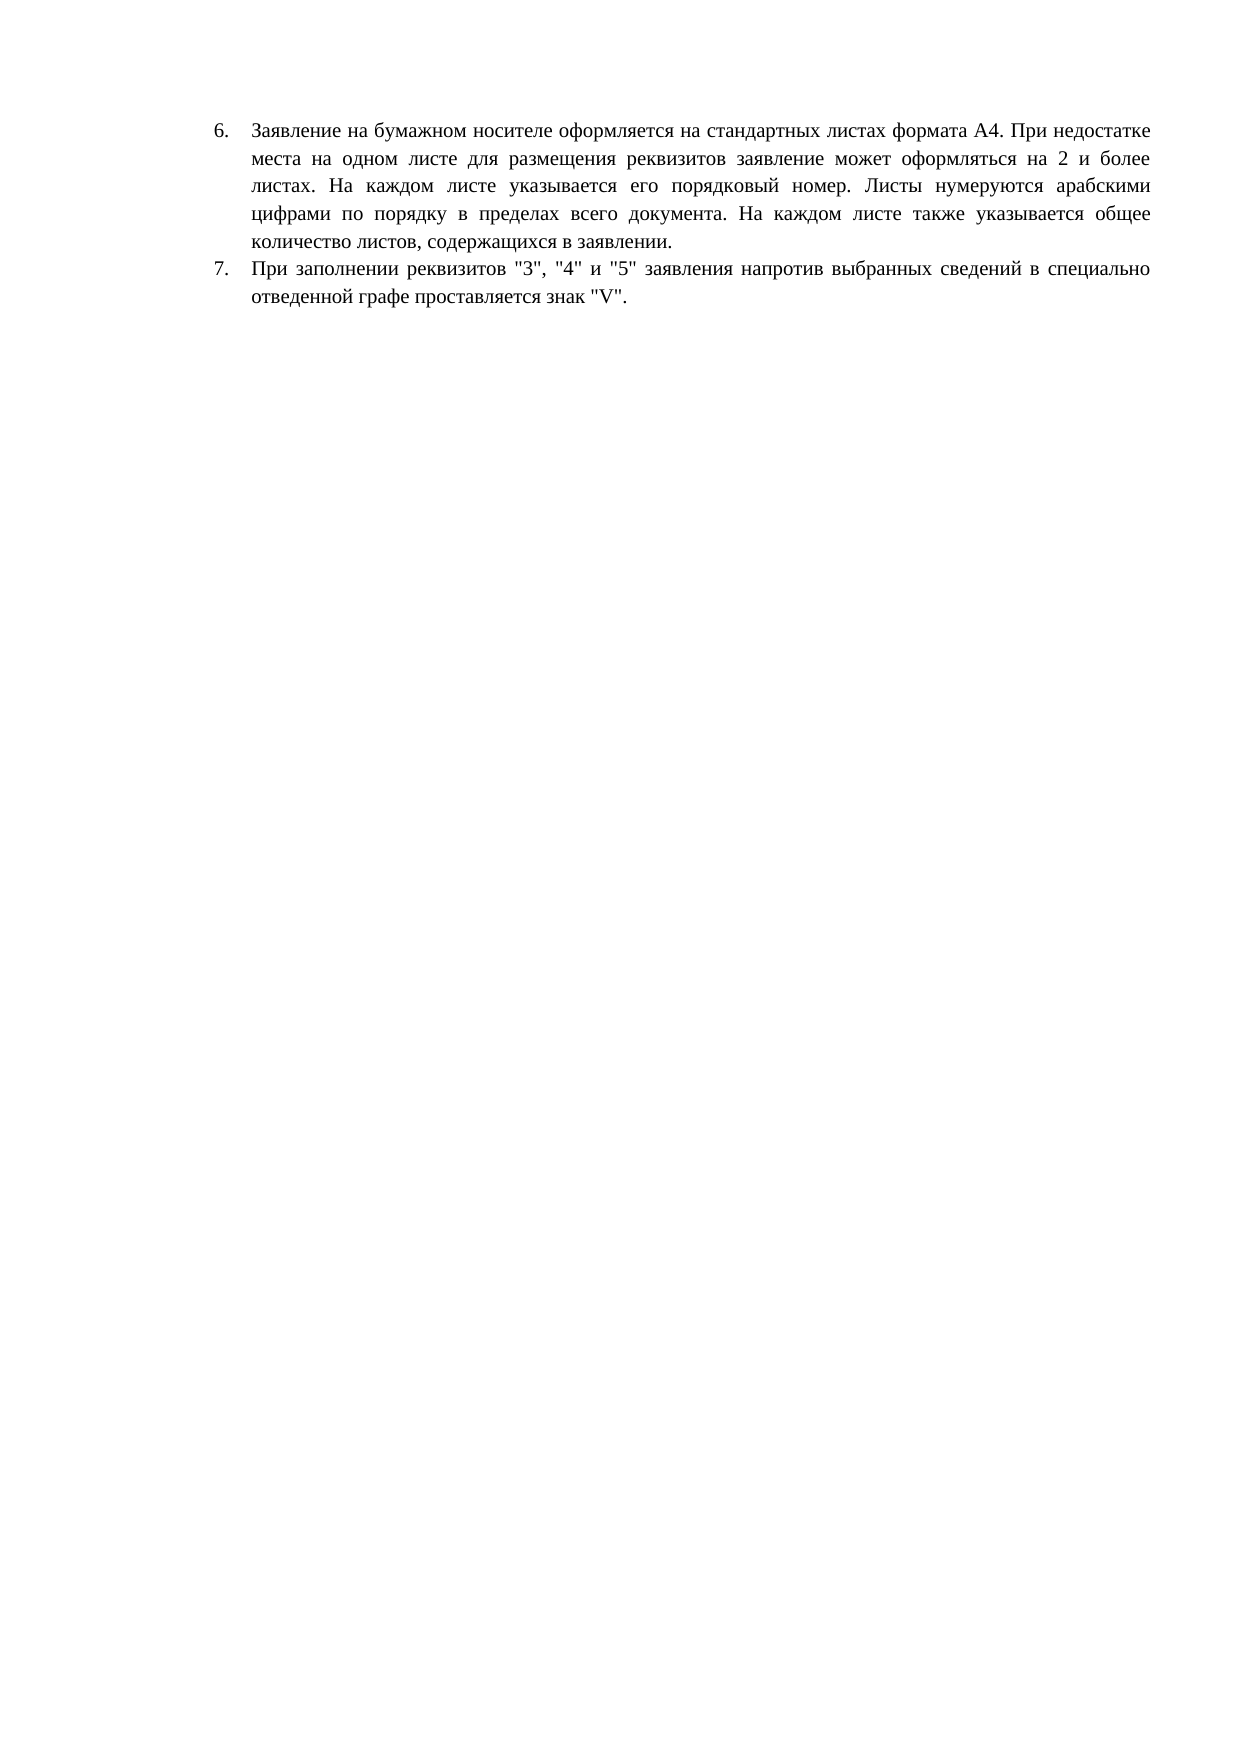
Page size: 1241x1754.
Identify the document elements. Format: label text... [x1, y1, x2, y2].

list При заполнении реквизитов "3", "4" и "5" заявления напротив выбранных сведений в специально отведенной графе проставляется знак "V". [213, 256, 1152, 308]
list Заявление на бумажном носителе оформляется на стандартных листах формата А4. При недостатке места на одном листе для размещения реквизитов заявление может оформляться на 2 и более листах. На каждом листе указывается его порядковый номер. Листы нумеруются арабскими цифрами по порядку в пределах всего документа. На каждом листе также указывается общее количество листов, содержащихся в заявлении. [213, 118, 1152, 253]
